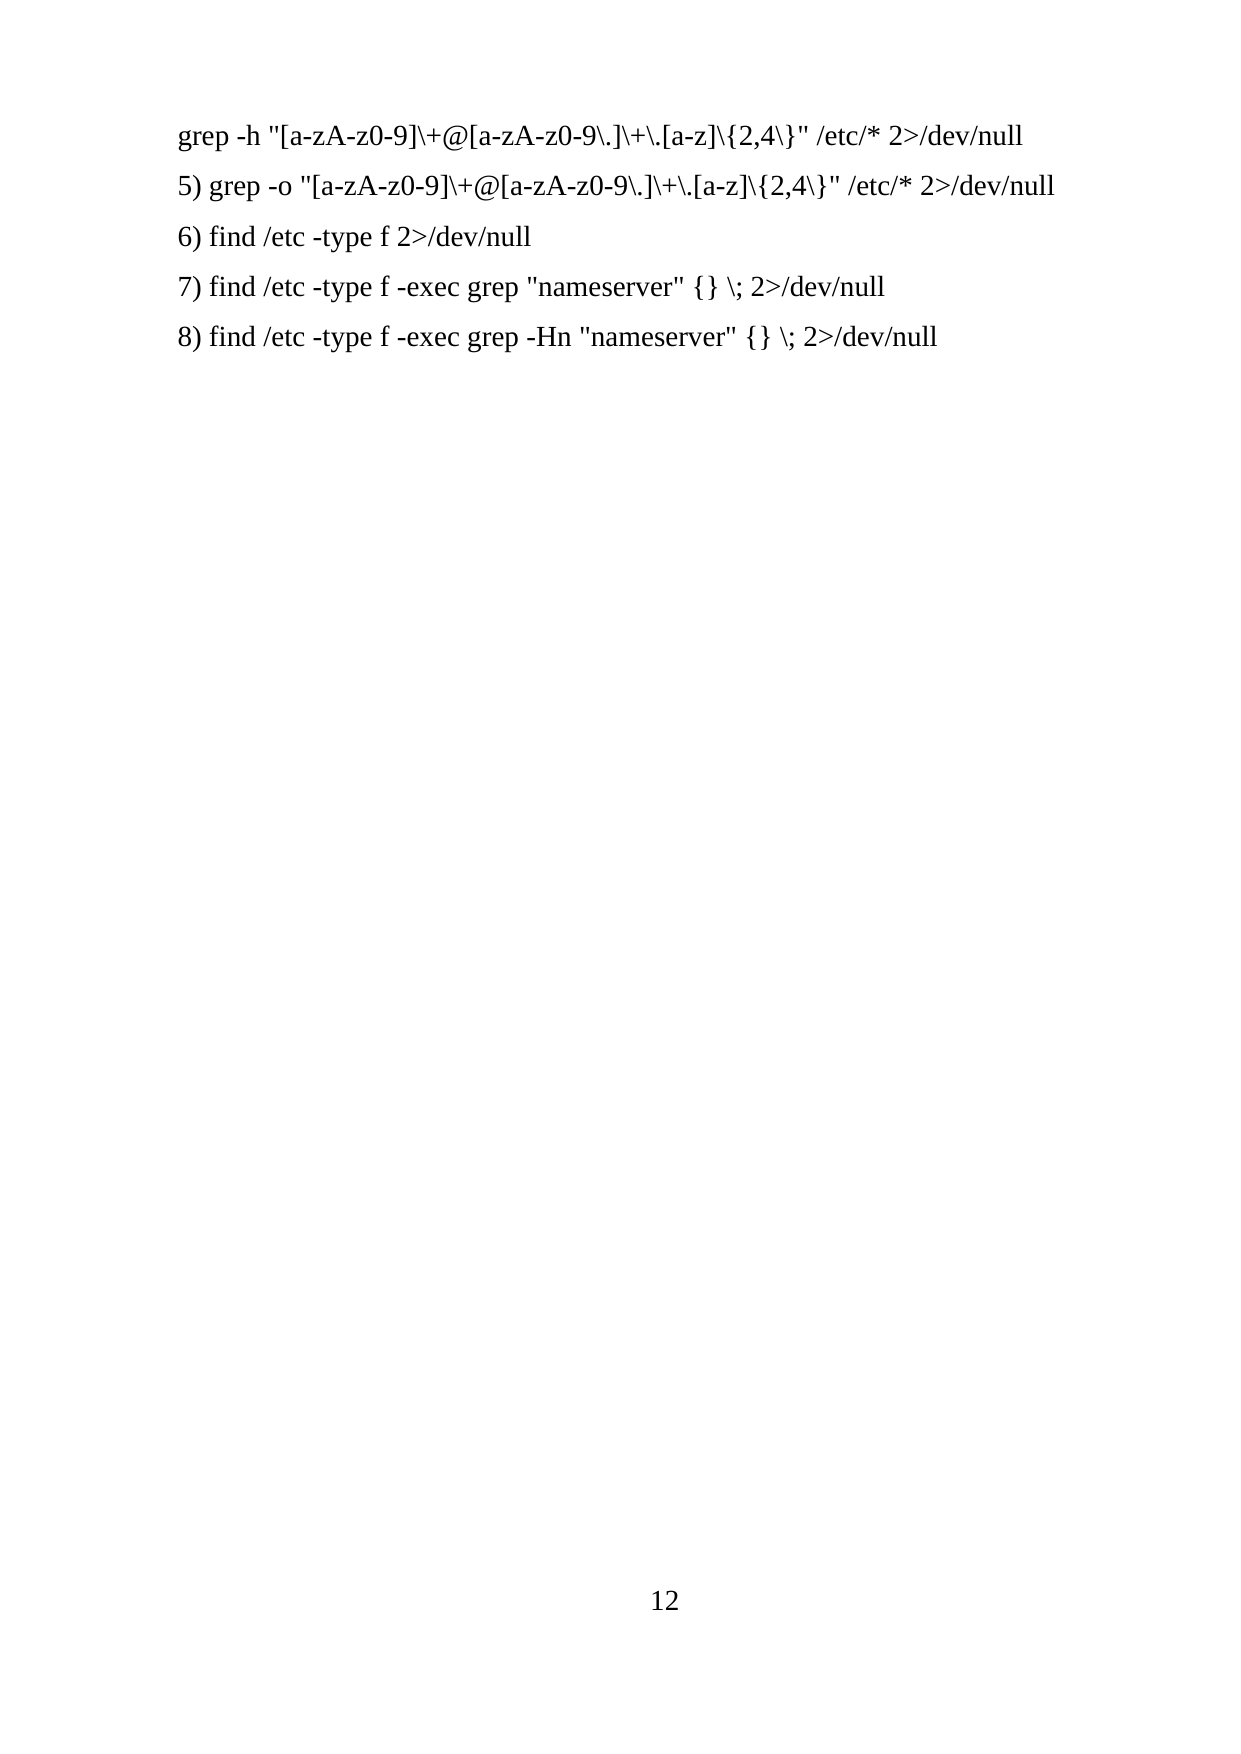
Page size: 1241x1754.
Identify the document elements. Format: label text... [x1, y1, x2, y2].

text 6) find /etc -type f 2>/dev/null [177, 219, 1152, 252]
text 8) find /etc -type f -exec grep -Hn "nameserver" {} \; 2>/dev/null [177, 319, 1152, 353]
text 5) grep -o "[a-zA-z0-9]\+@[a-zA-z0-9\.]\+\.[a-z]\{2,4\}" /etc/* 2>/dev/null [177, 168, 1152, 202]
text 7) find /etc -type f -exec grep "nameserver" {} \; 2>/dev/null [177, 269, 1152, 303]
text grep -h "[a-zA-z0-9]\+@[a-zA-z0-9\.]\+\.[a-z]\{2,4\}" /etc/* 2>/dev/null [177, 118, 1152, 152]
